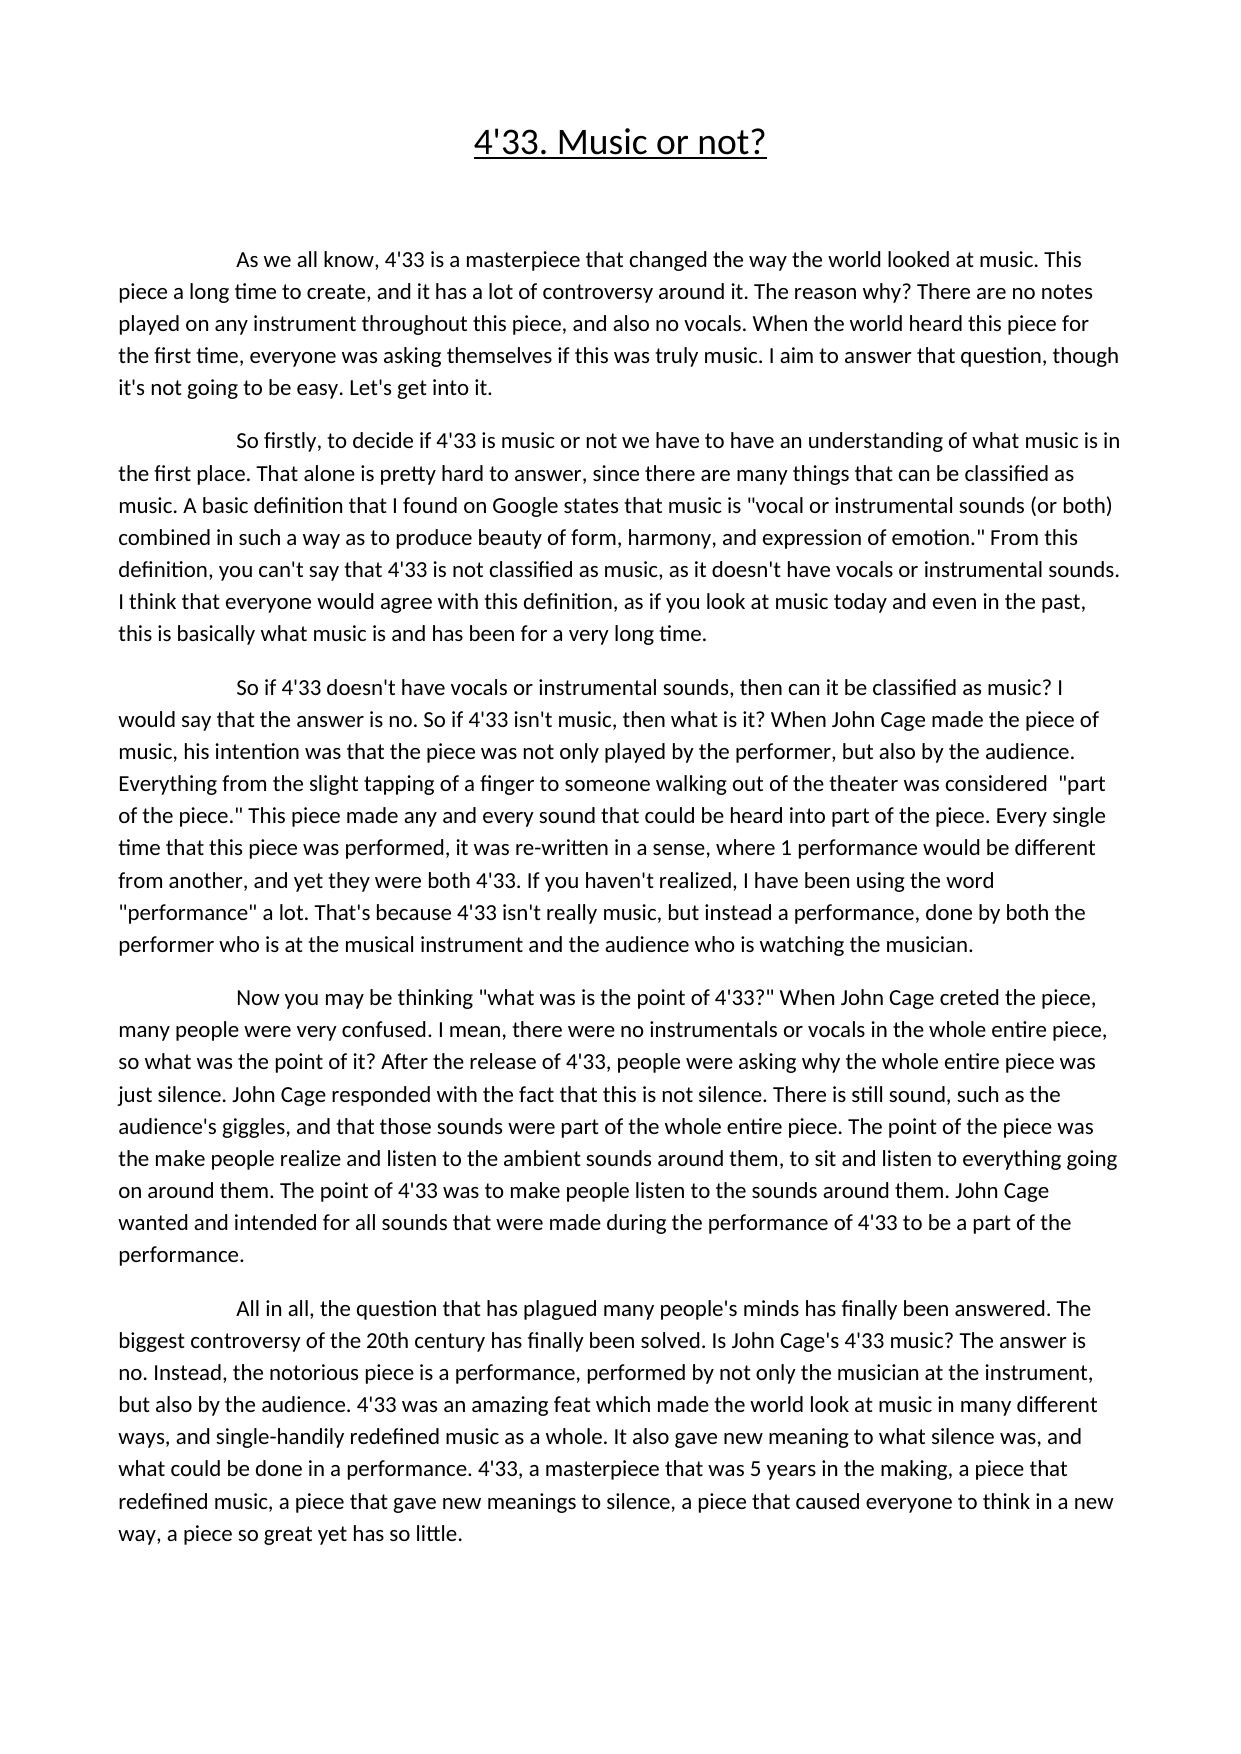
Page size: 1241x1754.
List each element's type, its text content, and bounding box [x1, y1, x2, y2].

text Now you may be thinking "what was is the point of 4'33?" When John Cage creted the piece, many people were very confused. I mean, there were no instrumentals or vocals in the whole entire piece, so what was the point of it? After the release of 4'33, people were asking why the whole entire piece was just silence. John Cage responded with the fact that this is not silence. There is still sound, such as the audience's giggles, and that those sounds were part of the whole entire piece. The point of the piece was the make people realize and listen to the ambient sounds around them, to sit and listen to everything going on around them. The point of 4'33 was to make people listen to the sounds around them. John Cage wanted and intended for all sounds that were made during the performance of 4'33 to be a part of the performance. [118, 983, 1122, 1269]
text So if 4'33 doesn't have vocals or instrumental sounds, then can it be classified as music? I would say that the answer is no. So if 4'33 isn't music, then what is it? When John Cage made the piece of music, his intention was that the piece was not only played by the performer, but also by the audience. Everything from the slight tapping of a finger to someone walking out of the theater was considered "part of the piece." This piece made any and every sound that could be heard into part of the piece. Every single time that this piece was performed, it was re-written in a sense, where 1 performance would be different from another, and yet they were both 4'33. If you haven't realized, I have been using the word "performance" a lot. That's because 4'33 isn't really music, but instead a performance, done by both the performer who is at the musical instrument and the audience who is watching the musician. [118, 673, 1122, 958]
text So firstly, to decide if 4'33 is music or not we have to have an understanding of what music is in the first place. That alone is pretty hard to answer, since there are many things that can be classified as music. A basic definition that I found on Google states that music is "vocal or instrumental sounds (or both) combined in such a way as to produce beauty of form, harmony, and expression of emotion." From this definition, you can't say that 4'33 is not classified as music, as it doesn't have vocals or instrumental sounds. I think that everyone would agree with this definition, as if you look at music today and even in the past, this is basically what music is and has been for a very long time. [118, 426, 1122, 648]
text As we all know, 4'33 is a masterpiece that changed the way the world looked at music. This piece a long time to create, and it has a lot of controversy around it. The reason why? There are no notes played on any instrument throughout this piece, and also no vocals. When the world heard this piece for the first time, everyone was asking themselves if this was truly music. I aim to answer that question, though it's not going to be easy. Let's get into it. [118, 245, 1122, 401]
text All in all, the question that has plagued many people's minds has finally been answered. The biggest controversy of the 20th century has finally been solved. Is John Cage's 4'33 music? The answer is no. Instead, the notorious piece is a performance, performed by not only the musician at the instrument, but also by the audience. 4'33 was an amazing feat which made the world look at music in many different ways, and single-handily redefined music as a whole. It also gave new meaning to what silence was, and what could be done in a performance. 4'33, a masterpiece that was 5 years in the making, a piece that redefined music, a piece that gave new meanings to silence, a piece that caused everyone to think in a new way, a piece so great yet has so little. [118, 1294, 1122, 1547]
text 4'33. Music or not? [118, 118, 1122, 164]
